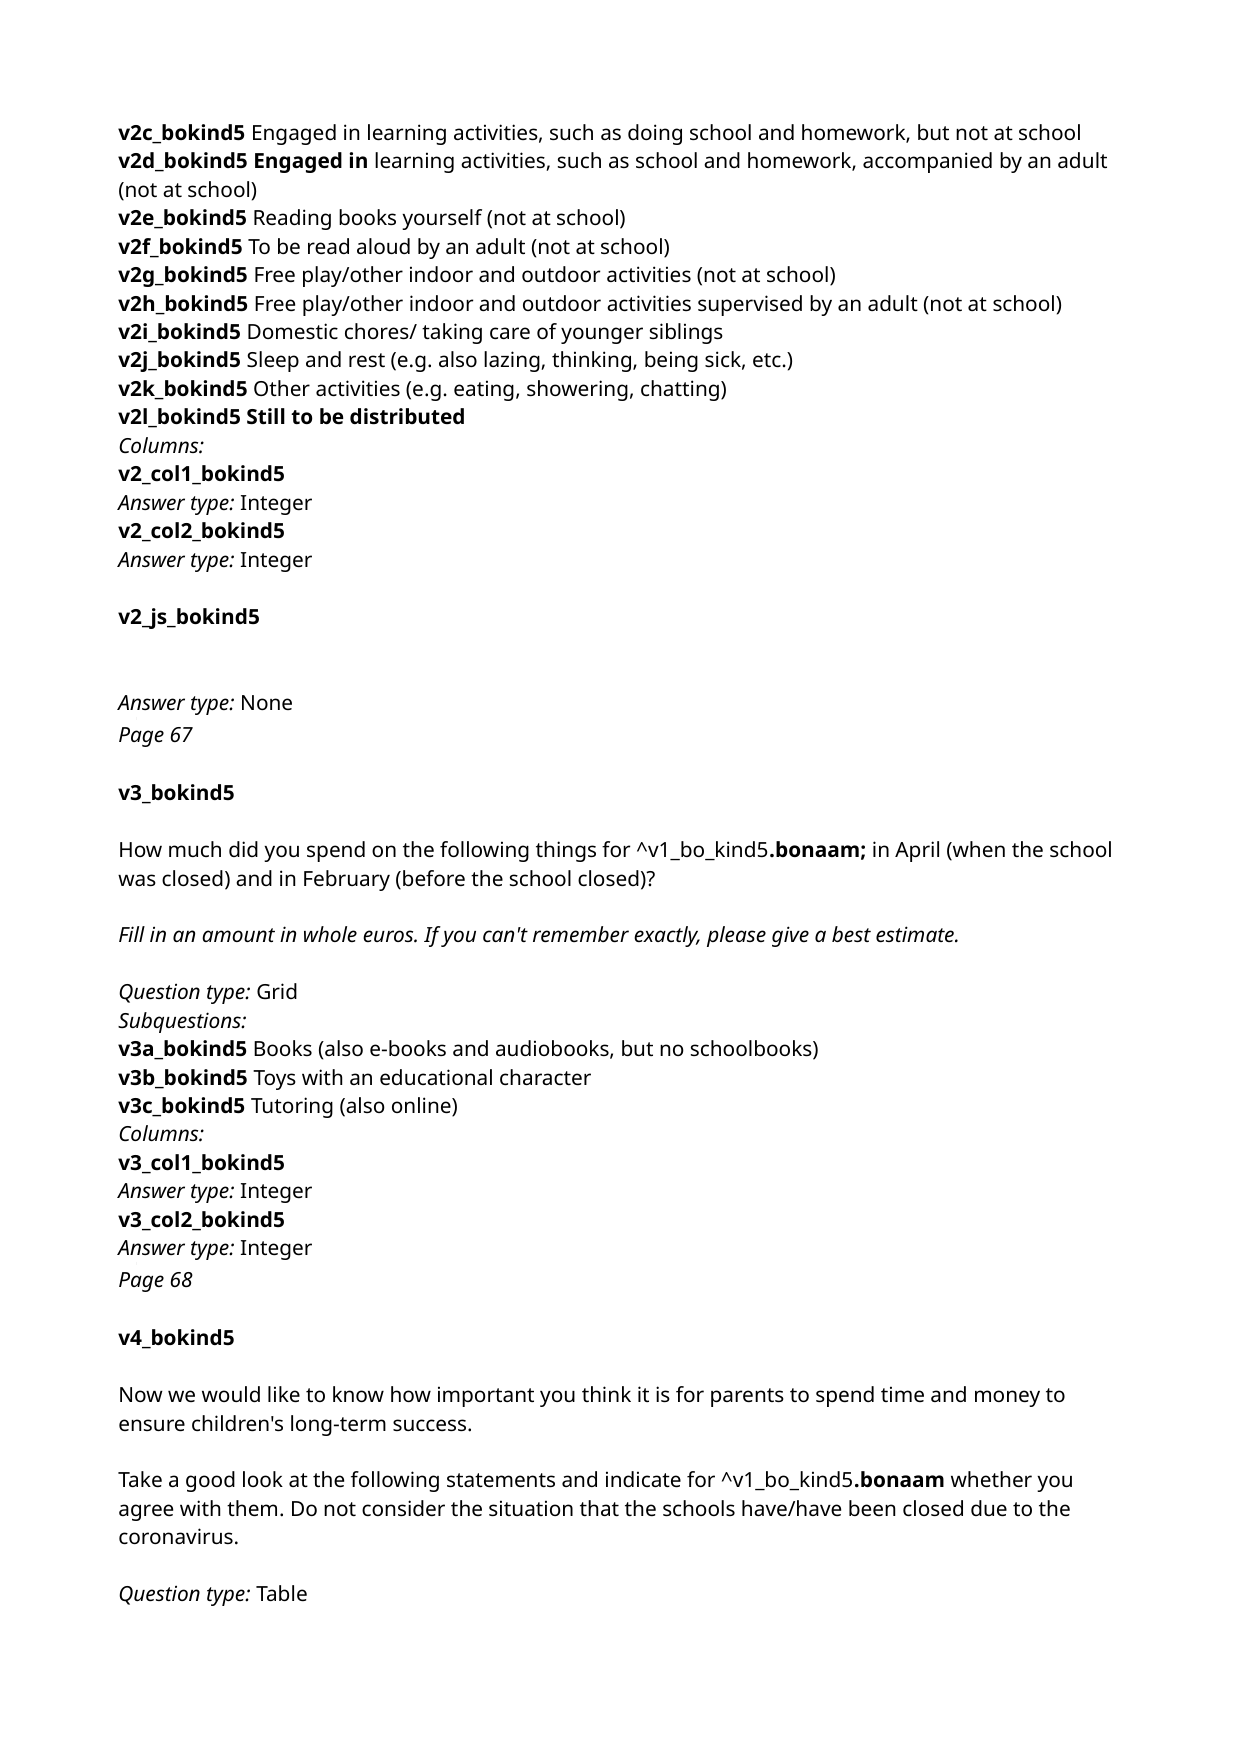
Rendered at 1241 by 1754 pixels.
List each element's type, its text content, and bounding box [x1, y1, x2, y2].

text Now we would like to know how important you think it is for parents to spend time and money to ensure children's long-term success. Take a good look at the following statements and indicate for ^v1_bo_kind5.bonaam whether you agree with them. Do not consider the situation that the schools have/have been closed due to the coronavirus. [118, 1380, 1122, 1551]
text Answer type: None [118, 688, 1122, 717]
text Question type: Grid [118, 977, 1122, 1006]
subtitle v2_js_bokind5 [118, 602, 1122, 631]
text Page 68 [118, 1265, 1122, 1293]
text Page 67 [118, 720, 1122, 748]
text How much did you spend on the following things for ^v1_bo_kind5.bonaam; in April (when the school was closed) and in February (before the school closed)? Fill in an amount in whole euros. If you can't remember exactly, please give a best estimate. [118, 835, 1122, 949]
subtitle v3_bokind5 [118, 778, 1122, 806]
text v2c_bokind5 Engaged in learning activities, such as doing school and homework, but not at school v2d_bokind5 Engaged in learning activities, such as school and homework, accompanied by an adult (not at school) v2e_bokind5 Reading books yourself (not at school) v2f_bokind5 To be read aloud by an adult (not at school) v2g_bokind5 Free play/other indoor and outdoor activities (not at school) v2h_bokind5 Free play/other indoor and outdoor activities supervised by an adult (not at school) v2i_bokind5 Domestic chores/ taking care of younger siblings v2j_bokind5 Sleep and rest (e.g. also lazing, thinking, being sick, etc.) v2k_bokind5 Other activities (e.g. eating, showering, chatting) v2l_bokind5 Still to be distributed [118, 118, 1122, 431]
text Columns: v2_col1_bokind5 [118, 431, 1122, 488]
text Answer type: Integer [118, 545, 1122, 573]
text Answer type: Integer [118, 1176, 1122, 1205]
text Answer type: Integer [118, 1233, 1122, 1262]
text Question type: Table [118, 1579, 1122, 1608]
text Answer type: Integer [118, 488, 1122, 516]
text v2_col2_bokind5 [118, 516, 1122, 545]
subtitle v4_bokind5 [118, 1323, 1122, 1351]
text Subquestions: v3a_bokind5 Books (also e-books and audiobooks, but no schoolbooks) v3b_bokind5 Toys with an educational character v3c_bokind5 Tutoring (also online) [118, 1006, 1122, 1119]
text v3_col2_bokind5 [118, 1205, 1122, 1233]
text Columns: v3_col1_bokind5 [118, 1119, 1122, 1176]
